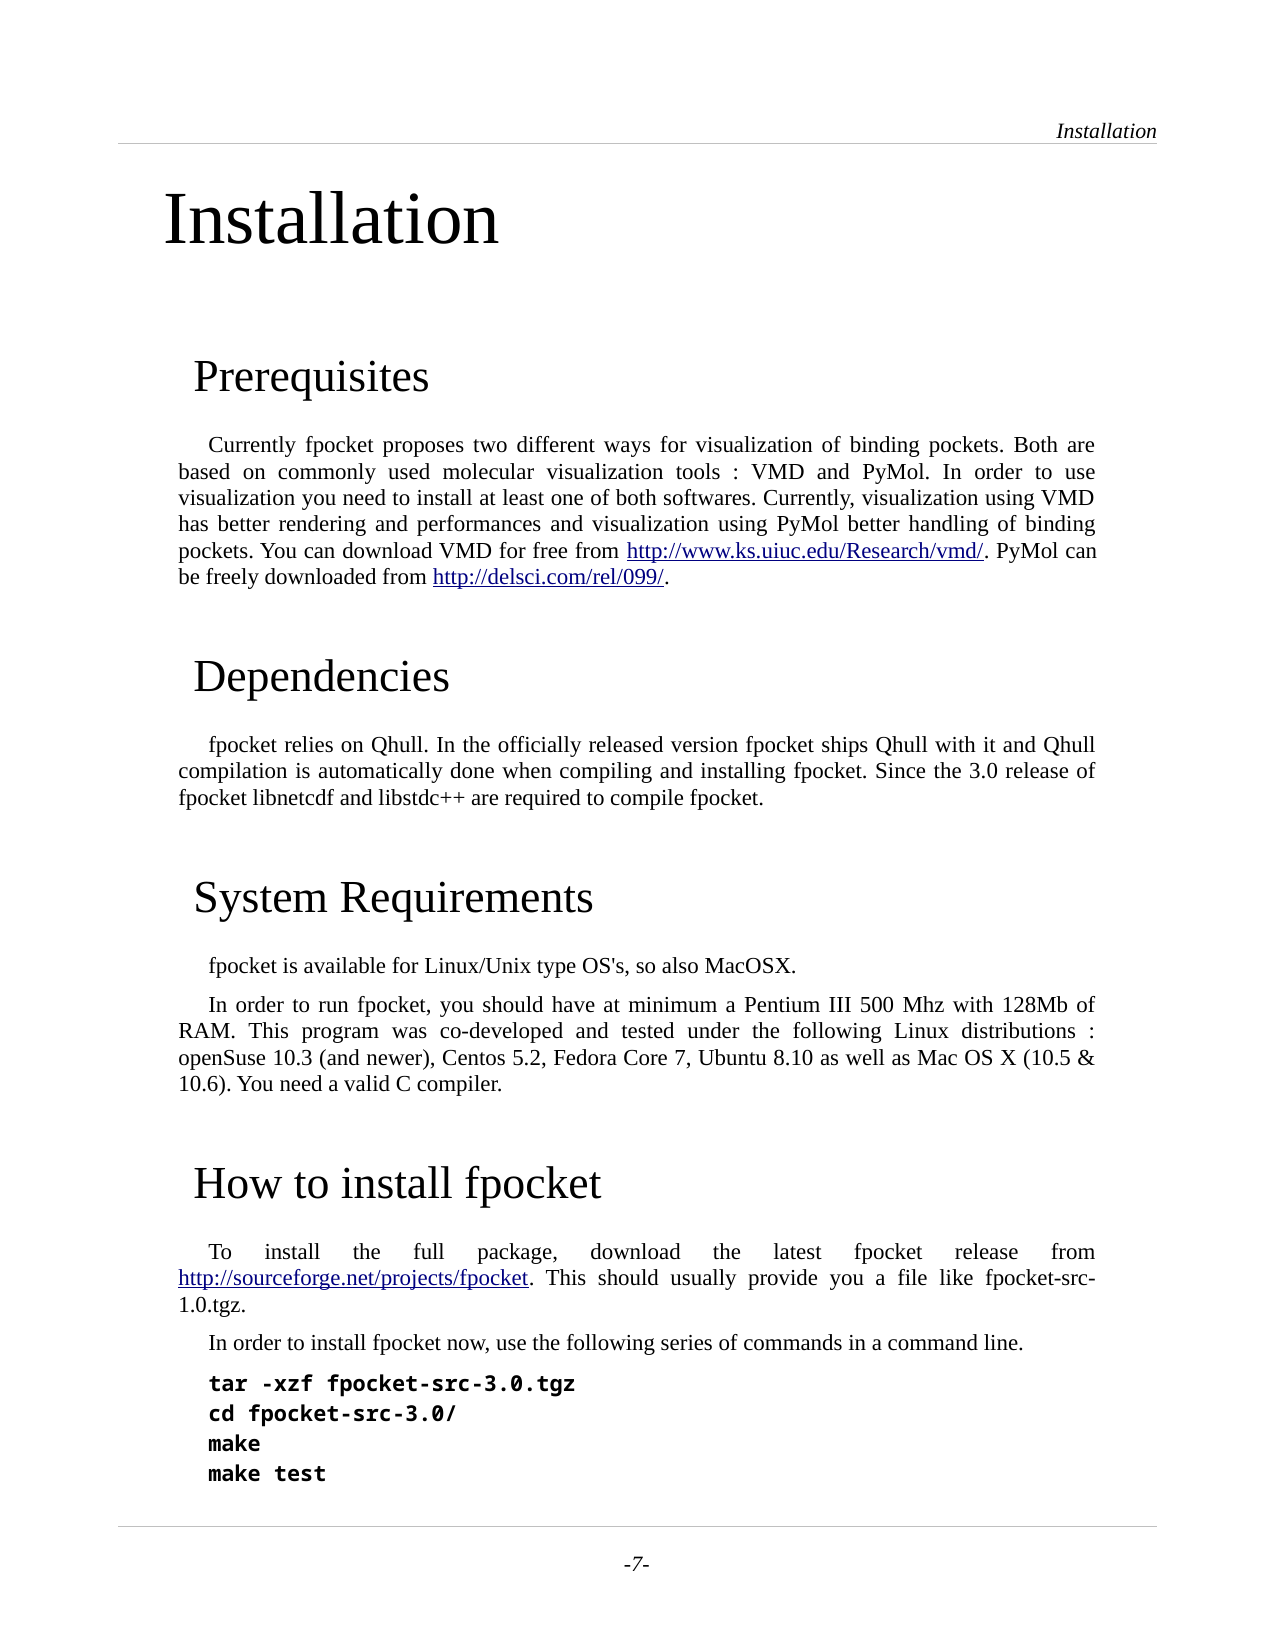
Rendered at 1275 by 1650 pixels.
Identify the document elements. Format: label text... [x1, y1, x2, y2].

text tar -xzf fpocket-src-3.0.tgz [208, 1368, 1157, 1398]
text To install the full package, download the latest fpocket release from http://sourceforge.net/projects/fpocket. This should usually provide you a file like fpocket-src-1.0.tgz. [178, 1238, 1097, 1317]
text In order to run fpocket, you should have at minimum a Pentium III 500 Mhz with 128Mb of RAM. This program was co-developed and tested under the following Linux distributions : openSuse 10.3 (and newer), Centos 5.2, Fedora Core 7, Ubuntu 8.10 as well as Mac OS X (10.5 & 10.6). You need a valid C compiler. [178, 991, 1097, 1096]
subtitle Installation [163, 173, 1157, 259]
subtitle System Requirements [193, 869, 1157, 922]
subtitle How to install fpocket [193, 1155, 1157, 1208]
text Currently fpocket proposes two different ways for visualization of binding pockets. Both are based on commonly used molecular visualization tools : VMD and PyMol. In order to use visualization you need to install at least one of both softwares. Currently, visualization using VMD has better rendering and performances and visualization using PyMol better handling of binding pockets. You can download VMD for free from http://www.ks.uiuc.edu/Research/vmd/. PyMol can be freely downloaded from http://delsci.com/rel/099/. [178, 431, 1097, 589]
subtitle Prerequisites [193, 349, 1157, 401]
text cd fpocket-src-3.0/ [208, 1398, 1157, 1428]
text make test [208, 1458, 1157, 1487]
subtitle Dependencies [193, 648, 1157, 701]
text In order to install fpocket now, use the following series of commands in a command line. [178, 1329, 1097, 1356]
text make [208, 1428, 1157, 1458]
text fpocket is available for Linux/Unix type OS's, so also MacOSX. [178, 952, 1097, 978]
text fpocket relies on Qhull. In the officially released version fpocket ships Qhull with it and Qhull compilation is automatically done when compiling and installing fpocket. Since the 3.0 release of fpocket libnetcdf and libstdc++ are required to compile fpocket. [178, 731, 1097, 810]
